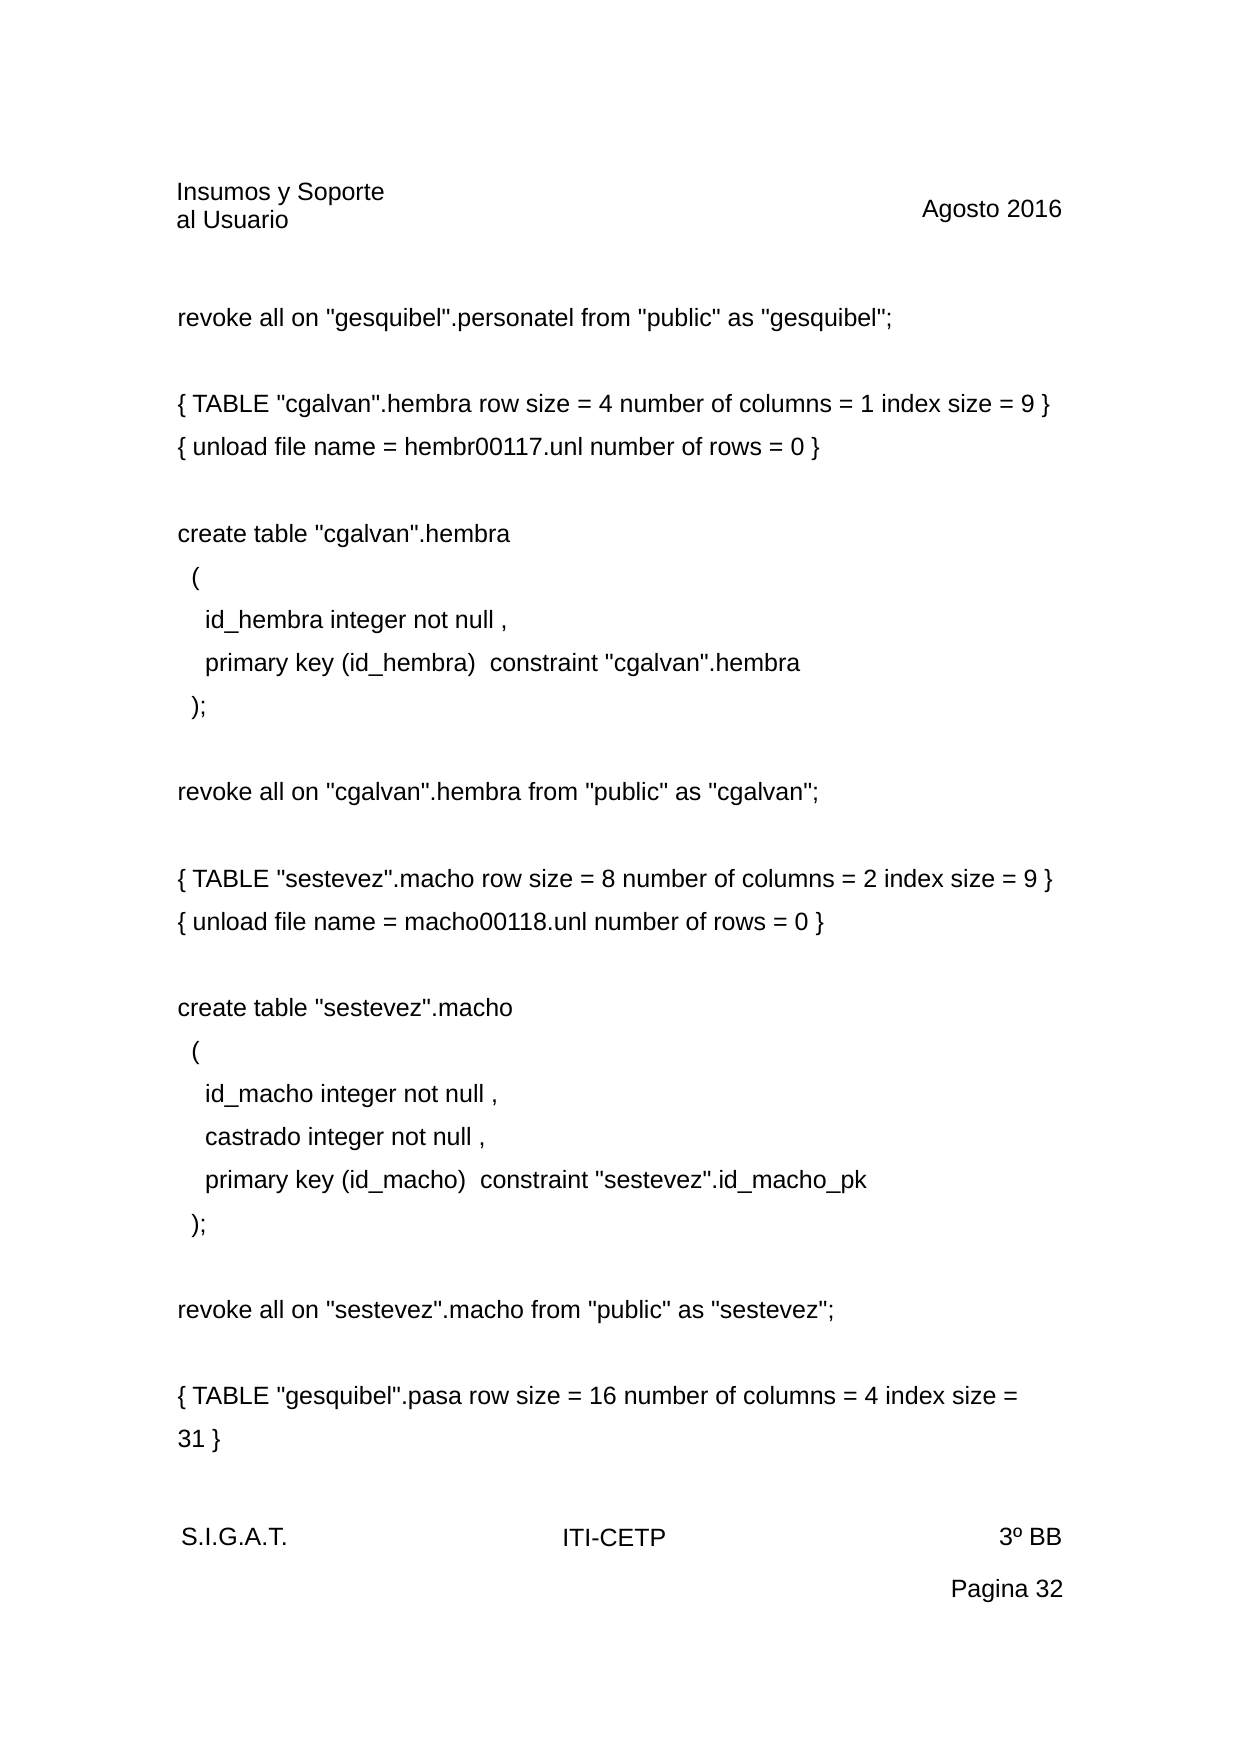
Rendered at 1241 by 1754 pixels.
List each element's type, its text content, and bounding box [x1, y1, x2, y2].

text revoke all on "gesquibel".personatel from "public" as "gesquibel"; { TABLE "cgalvan".hembra row size = 4 number of columns = 1 index size = 9 } { unload file name = hembr00117.unl number of rows = 0 } create table "cgalvan".hembra ( id_hembra integer not null , primary key (id_hembra) constraint "cgalvan".hembra ); revoke all on "cgalvan".hembra from "public" as "cgalvan"; { TABLE "sestevez".macho row size = 8 number of columns = 2 index size = 9 } { unload file name = macho00118.unl number of rows = 0 } create table "sestevez".macho ( id_macho integer not null , castrado integer not null , primary key (id_macho) constraint "sestevez".id_macho_pk ); revoke all on "sestevez".macho from "public" as "sestevez"; { TABLE "gesquibel".pasa row size = 16 number of columns = 4 index size = 31 } [177, 260, 1063, 1453]
